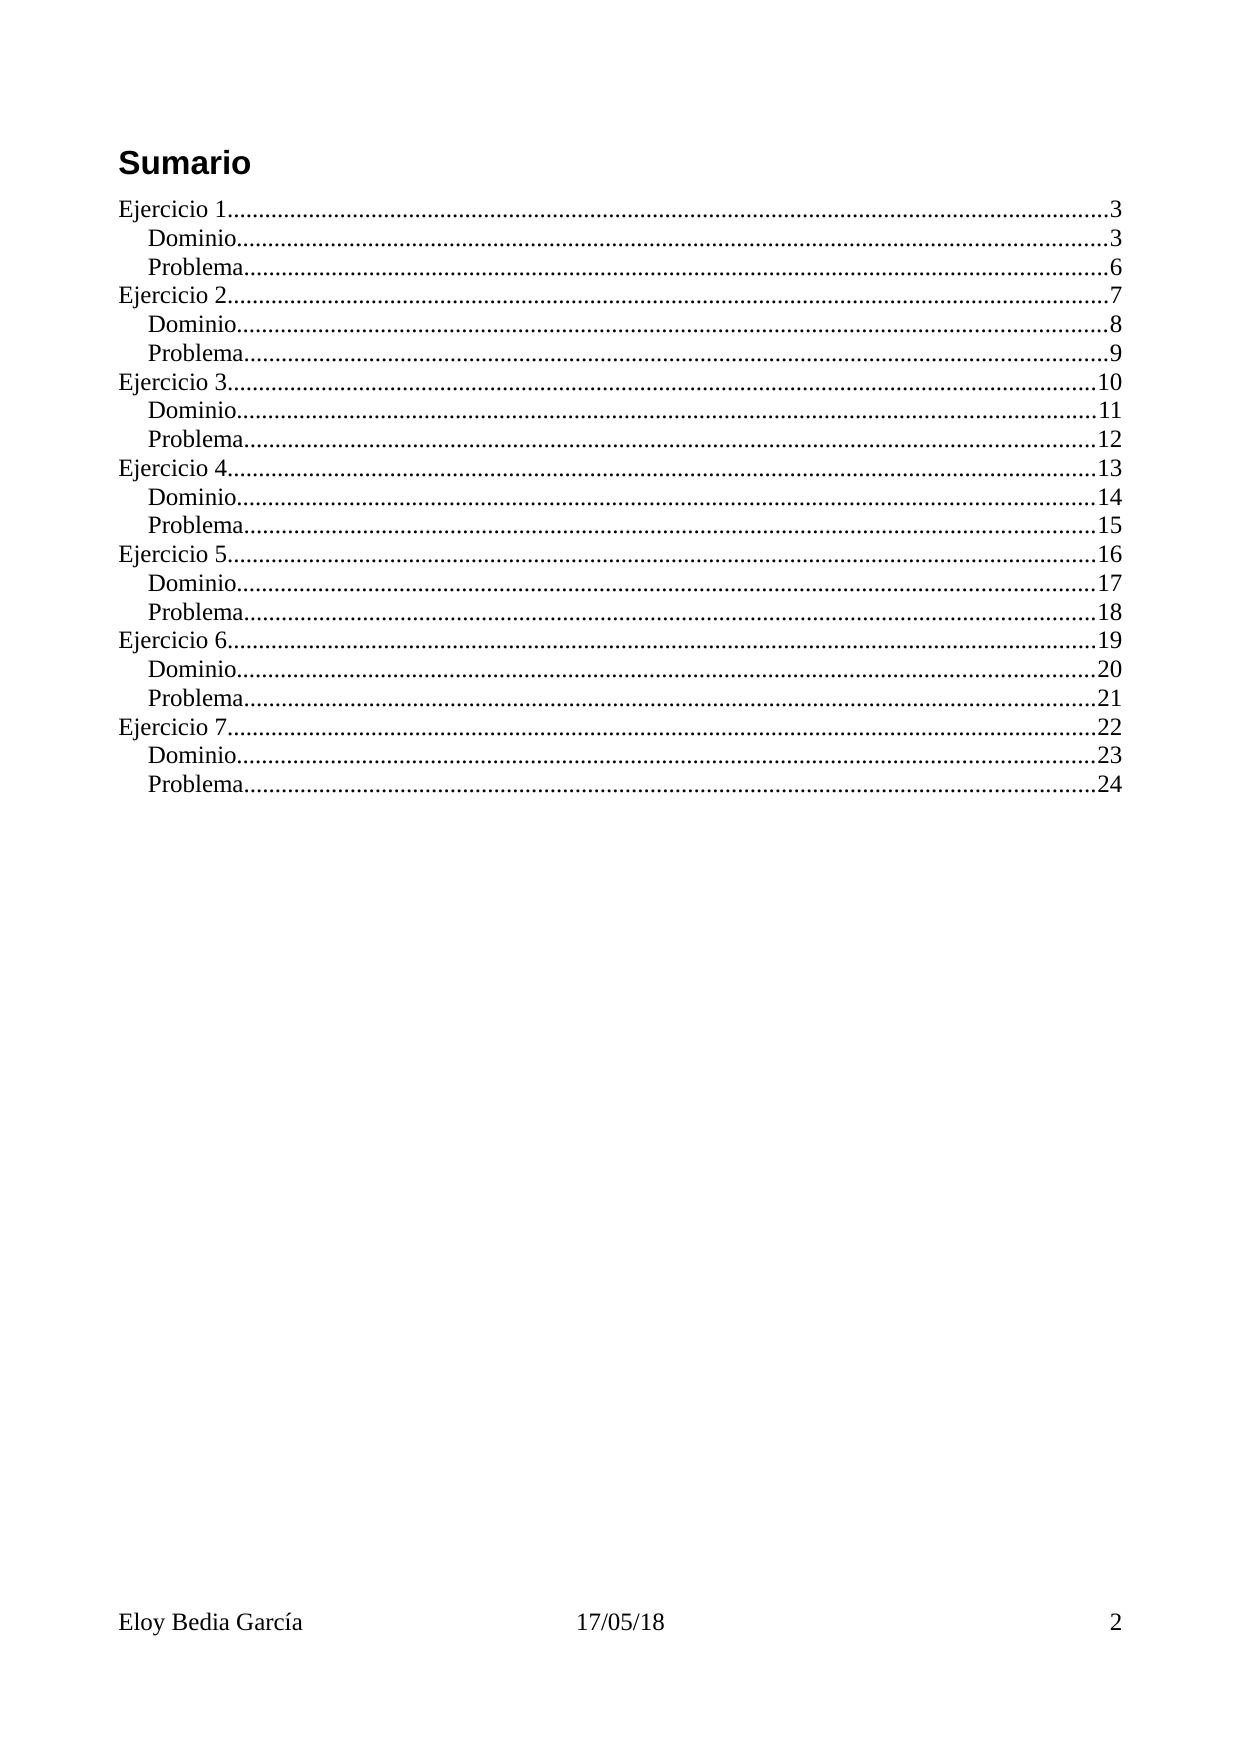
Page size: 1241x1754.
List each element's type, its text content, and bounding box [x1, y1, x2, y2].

text Problema 6 [148, 252, 1122, 280]
text Dominio 3 [148, 223, 1122, 252]
text Problema 12 [148, 424, 1122, 453]
text Ejercicio 4 13 [118, 453, 1122, 482]
text Problema 24 [148, 769, 1122, 798]
text Ejercicio 3 10 [118, 367, 1122, 395]
text Dominio 11 [148, 395, 1122, 424]
text Ejercicio 5 16 [118, 539, 1122, 568]
text Dominio 8 [148, 309, 1122, 338]
text Ejercicio 7 22 [118, 712, 1122, 740]
text Problema 21 [148, 683, 1122, 712]
text Ejercicio 6 19 [118, 625, 1122, 654]
text Dominio 23 [148, 740, 1122, 769]
text Problema 15 [148, 510, 1122, 539]
text Problema 9 [148, 338, 1122, 367]
text Problema 18 [148, 597, 1122, 625]
subtitle Sumario [118, 143, 1122, 182]
text Dominio 14 [148, 482, 1122, 510]
text Ejercicio 2 7 [118, 280, 1122, 309]
text Dominio 20 [148, 654, 1122, 683]
text Ejercicio 1 3 [118, 194, 1122, 223]
text Dominio 17 [148, 568, 1122, 597]
